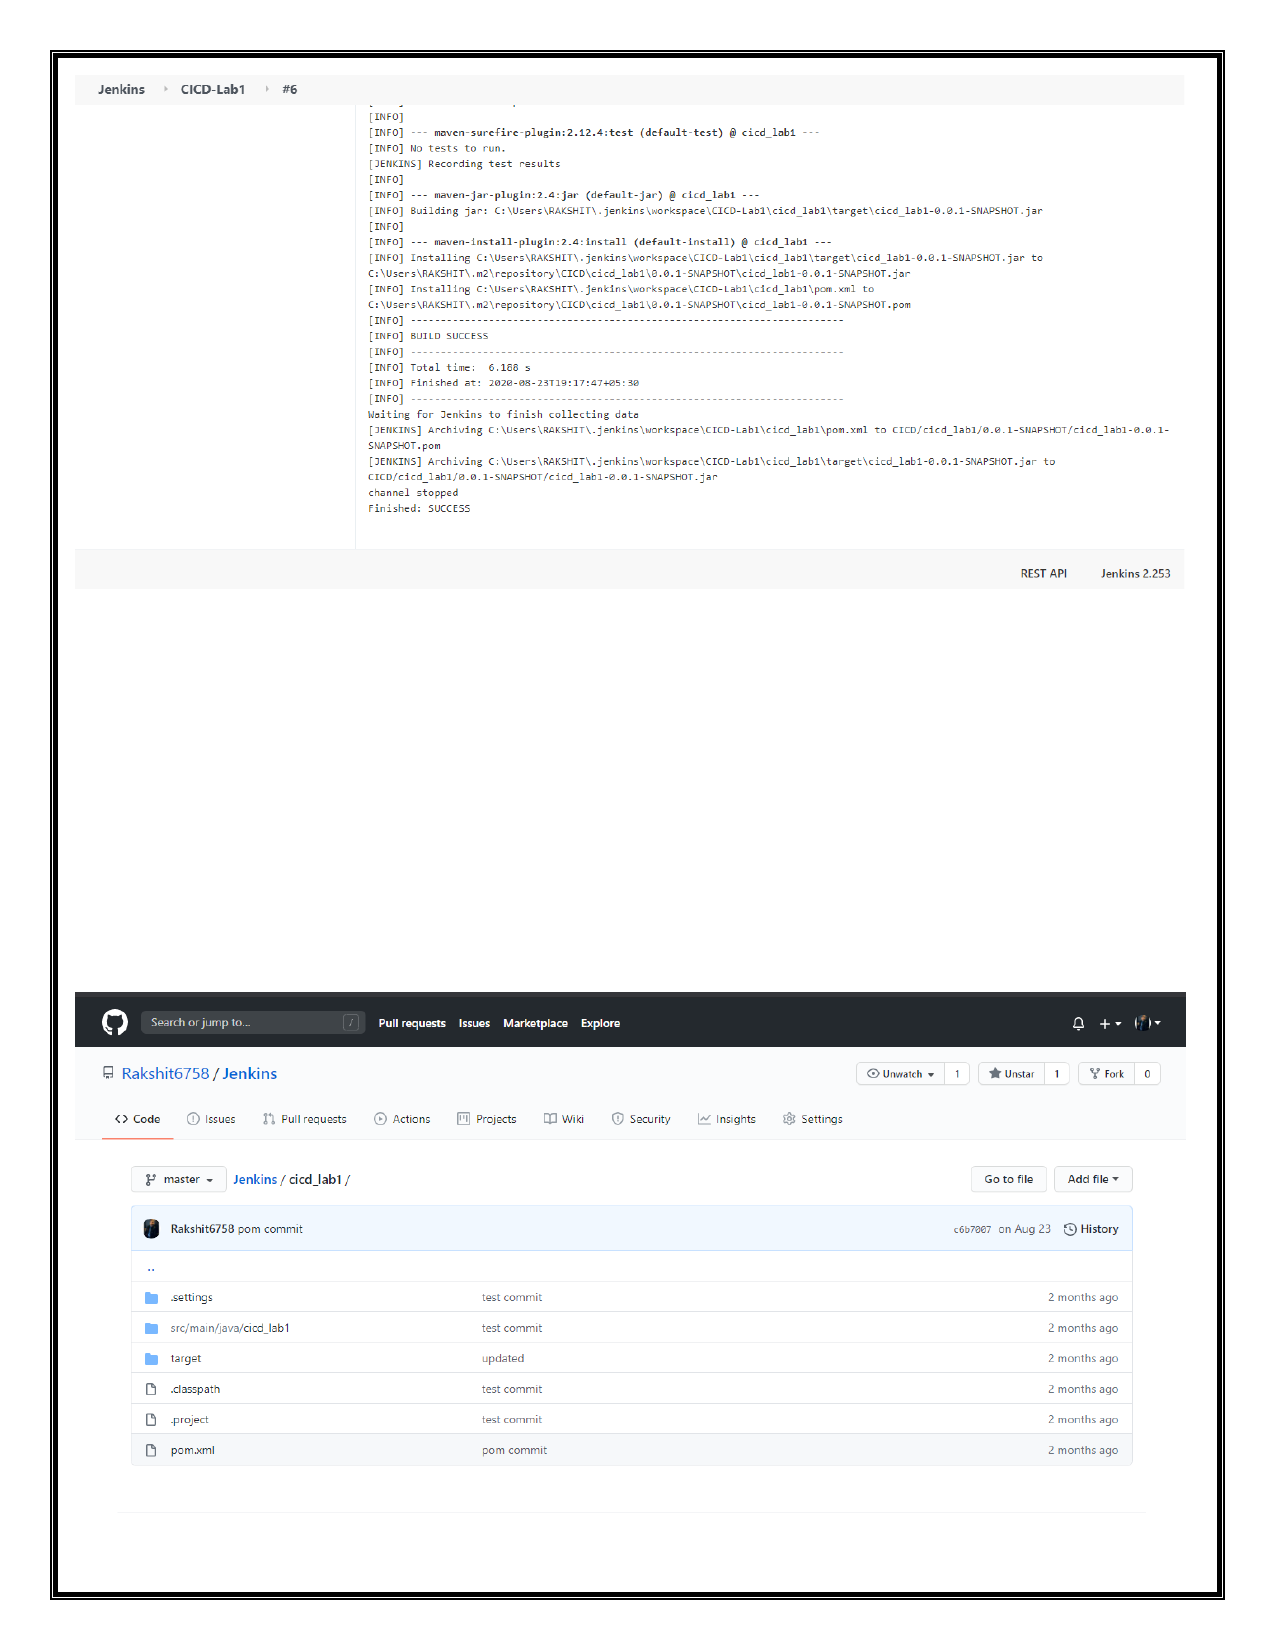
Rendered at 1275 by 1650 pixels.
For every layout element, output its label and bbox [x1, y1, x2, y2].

picture [75, 75, 1185, 589]
picture [75, 992, 1186, 1519]
